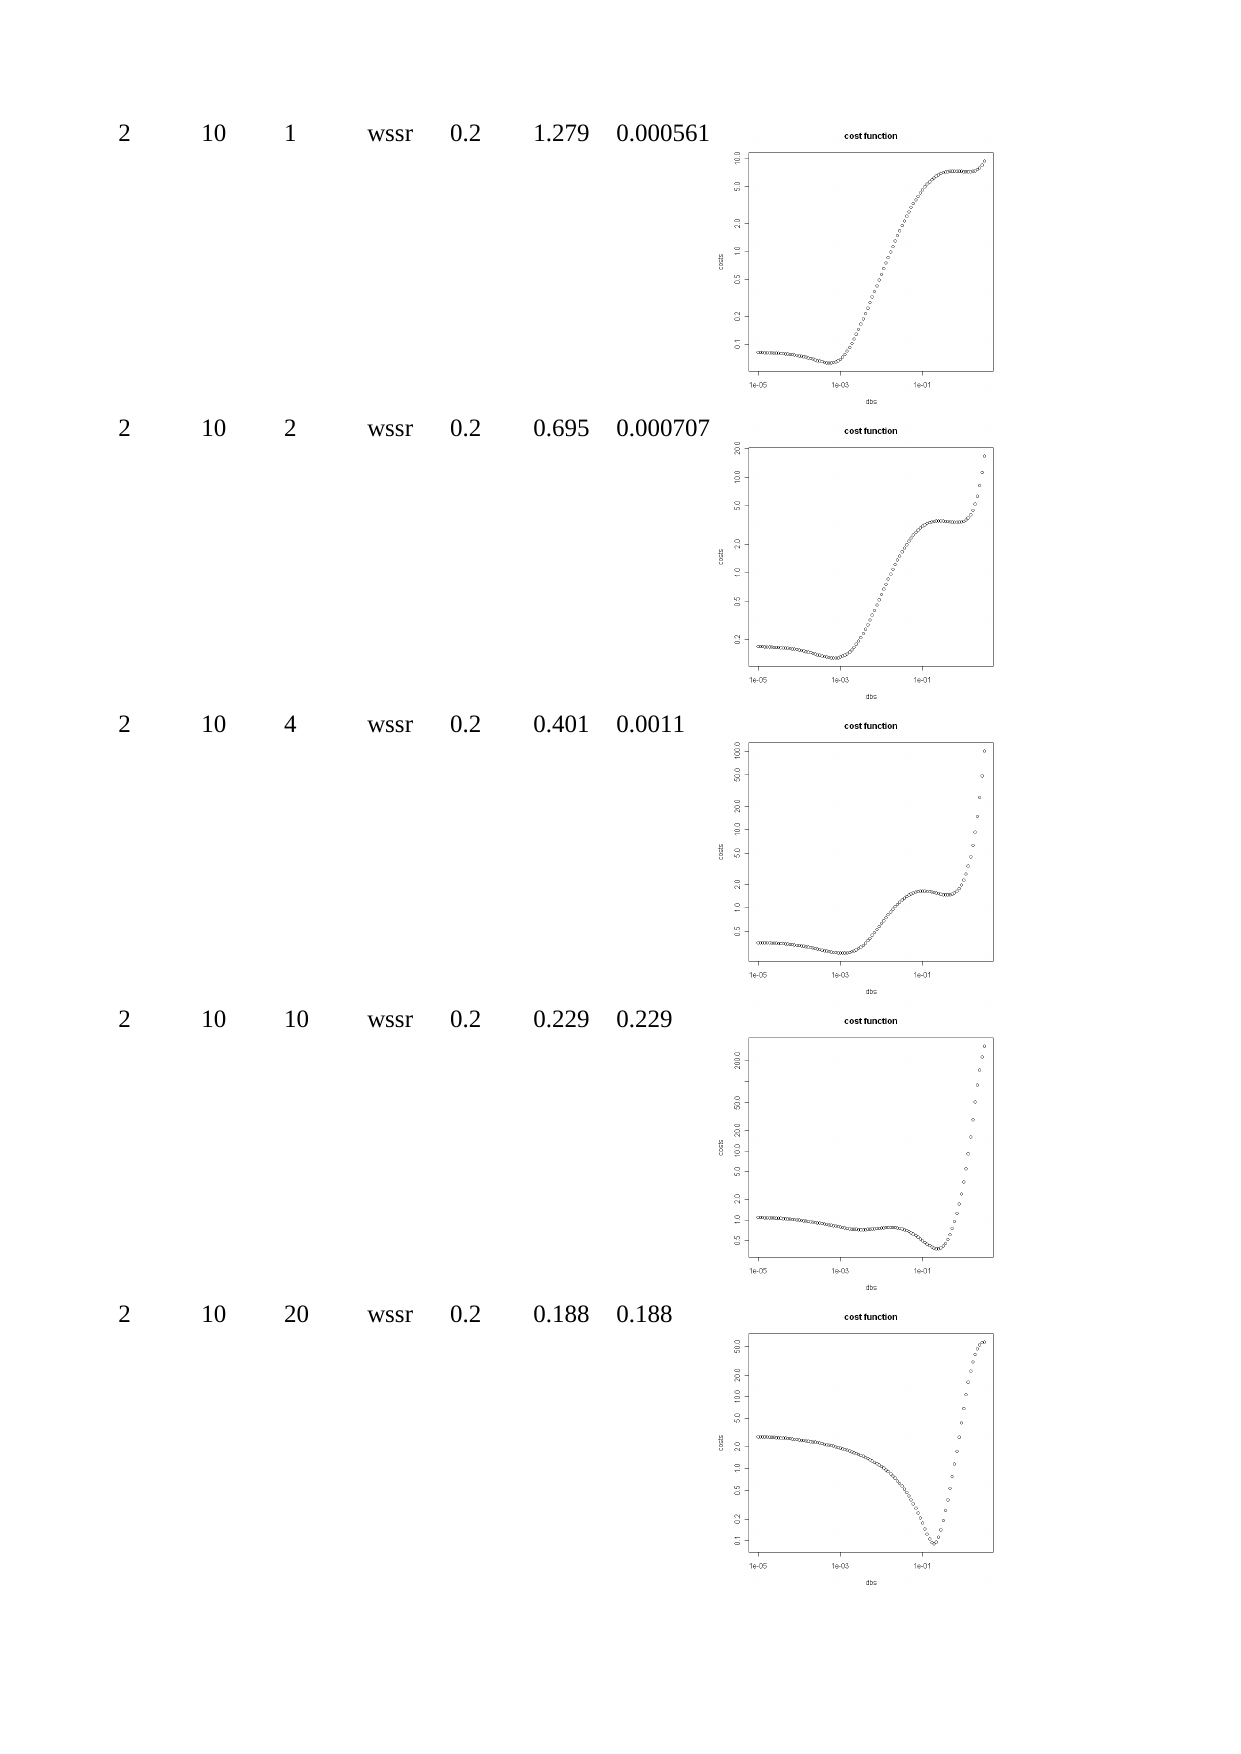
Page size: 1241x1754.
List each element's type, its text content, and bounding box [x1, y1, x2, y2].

table_cell [1011, 1299, 1122, 1595]
table_cell [1011, 414, 1122, 709]
table_cell 0.2 [450, 1004, 533, 1299]
table_cell 0.188 [616, 1299, 714, 1595]
table_cell 1 [284, 118, 367, 413]
table_cell 1.279 [533, 118, 616, 413]
table_cell [1011, 118, 1122, 413]
table_cell 20 [284, 1299, 367, 1595]
table_cell [1011, 709, 1122, 1004]
table_cell wssr [367, 709, 450, 1004]
table_cell 0.695 [533, 414, 616, 709]
table_cell 10 [201, 118, 284, 413]
table_cell 0.401 [533, 709, 616, 1004]
table_cell 0.000561 [616, 118, 714, 413]
table_cell 0.2 [450, 118, 533, 413]
table_cell 10 [201, 1299, 284, 1595]
table_cell 4 [284, 709, 367, 1004]
table_cell 10 [284, 1004, 367, 1299]
table_cell 0.229 [616, 1004, 714, 1299]
table_cell 0.229 [533, 1004, 616, 1299]
table_cell wssr [367, 1004, 450, 1299]
table_cell 2 [118, 414, 201, 709]
table_cell [1011, 1004, 1122, 1299]
table_cell 0.2 [450, 1299, 533, 1595]
table_cell 0.0011 [616, 709, 714, 1004]
table_cell 0.2 [450, 709, 533, 1004]
table_cell 2 [118, 1004, 201, 1299]
table_cell wssr [367, 1299, 450, 1595]
table_cell 2 [118, 118, 201, 413]
table_cell 0.2 [450, 414, 533, 709]
table_cell 10 [201, 1004, 284, 1299]
table_cell 2 [118, 709, 201, 1004]
table_cell wssr [367, 414, 450, 709]
table_cell 10 [201, 414, 284, 709]
table_cell 2 [284, 414, 367, 709]
table_cell 10 [201, 709, 284, 1004]
picture [714, 118, 1011, 1595]
table_cell 0.188 [533, 1299, 616, 1595]
table_cell 0.000707 [616, 414, 714, 709]
table_cell 2 [118, 1299, 201, 1595]
table_cell wssr [367, 118, 450, 413]
